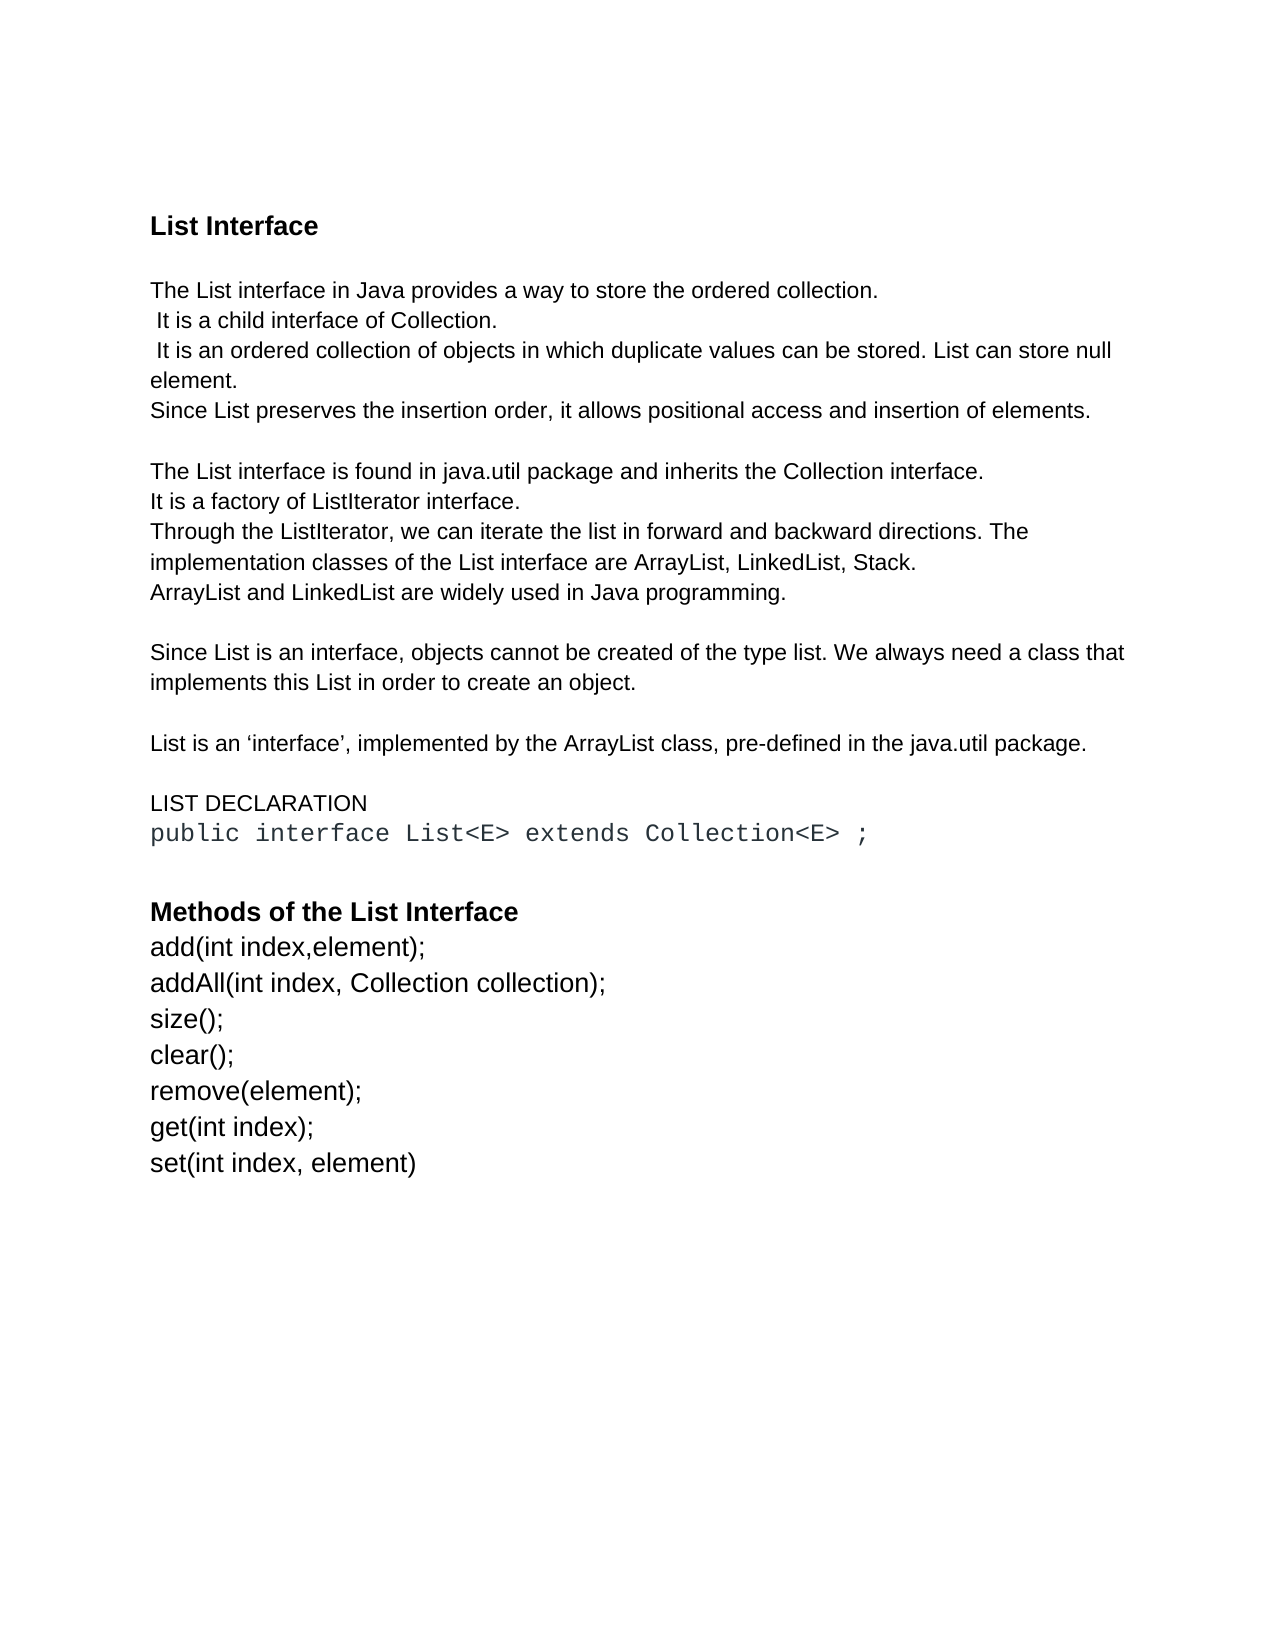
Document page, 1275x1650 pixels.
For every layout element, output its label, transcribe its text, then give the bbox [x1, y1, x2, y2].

text Since List is an interface, objects cannot be created of the type list. We always need a class that implements this List in order to create an object. [150, 639, 1125, 696]
text Through the ListIterator, we can iterate the list in forward and backward directions. The implementation classes of the List interface are ArrayList, LinkedList, Stack. [150, 518, 1125, 575]
text ArrayList and LinkedList are widely used in Java programming. [150, 579, 1125, 605]
text The List interface is found in java.util package and inherits the Collection interface. [150, 458, 1125, 484]
text Methods of the List Interface [150, 896, 1125, 927]
text addAll(int index, Collection collection); [150, 967, 1125, 999]
text It is a child interface of Collection. [150, 307, 1125, 333]
text It is a factory of ListIterator interface. [150, 488, 1125, 514]
text Since List preserves the insertion order, it allows positional access and insertion of elements. [150, 397, 1125, 424]
text List Interface [150, 210, 1125, 242]
text It is an ordered collection of objects in which duplicate values can be stored. List can store null element. [150, 337, 1125, 393]
text public interface List<E> extends Collection<E> ; [150, 820, 1125, 849]
text get(int index); [150, 1111, 1125, 1142]
text List is an ‘interface’, implemented by the ArrayList class, pre-defined in the java.util package. [150, 730, 1125, 756]
text The List interface in Java provides a way to store the ordered collection. [150, 277, 1125, 303]
text LIST DECLARATION [150, 790, 1125, 816]
text set(int index, element) [150, 1147, 1125, 1178]
text remove(element); [150, 1075, 1125, 1106]
text size(); [150, 1003, 1125, 1034]
text add(int index,element); [150, 931, 1125, 963]
text clear(); [150, 1039, 1125, 1071]
